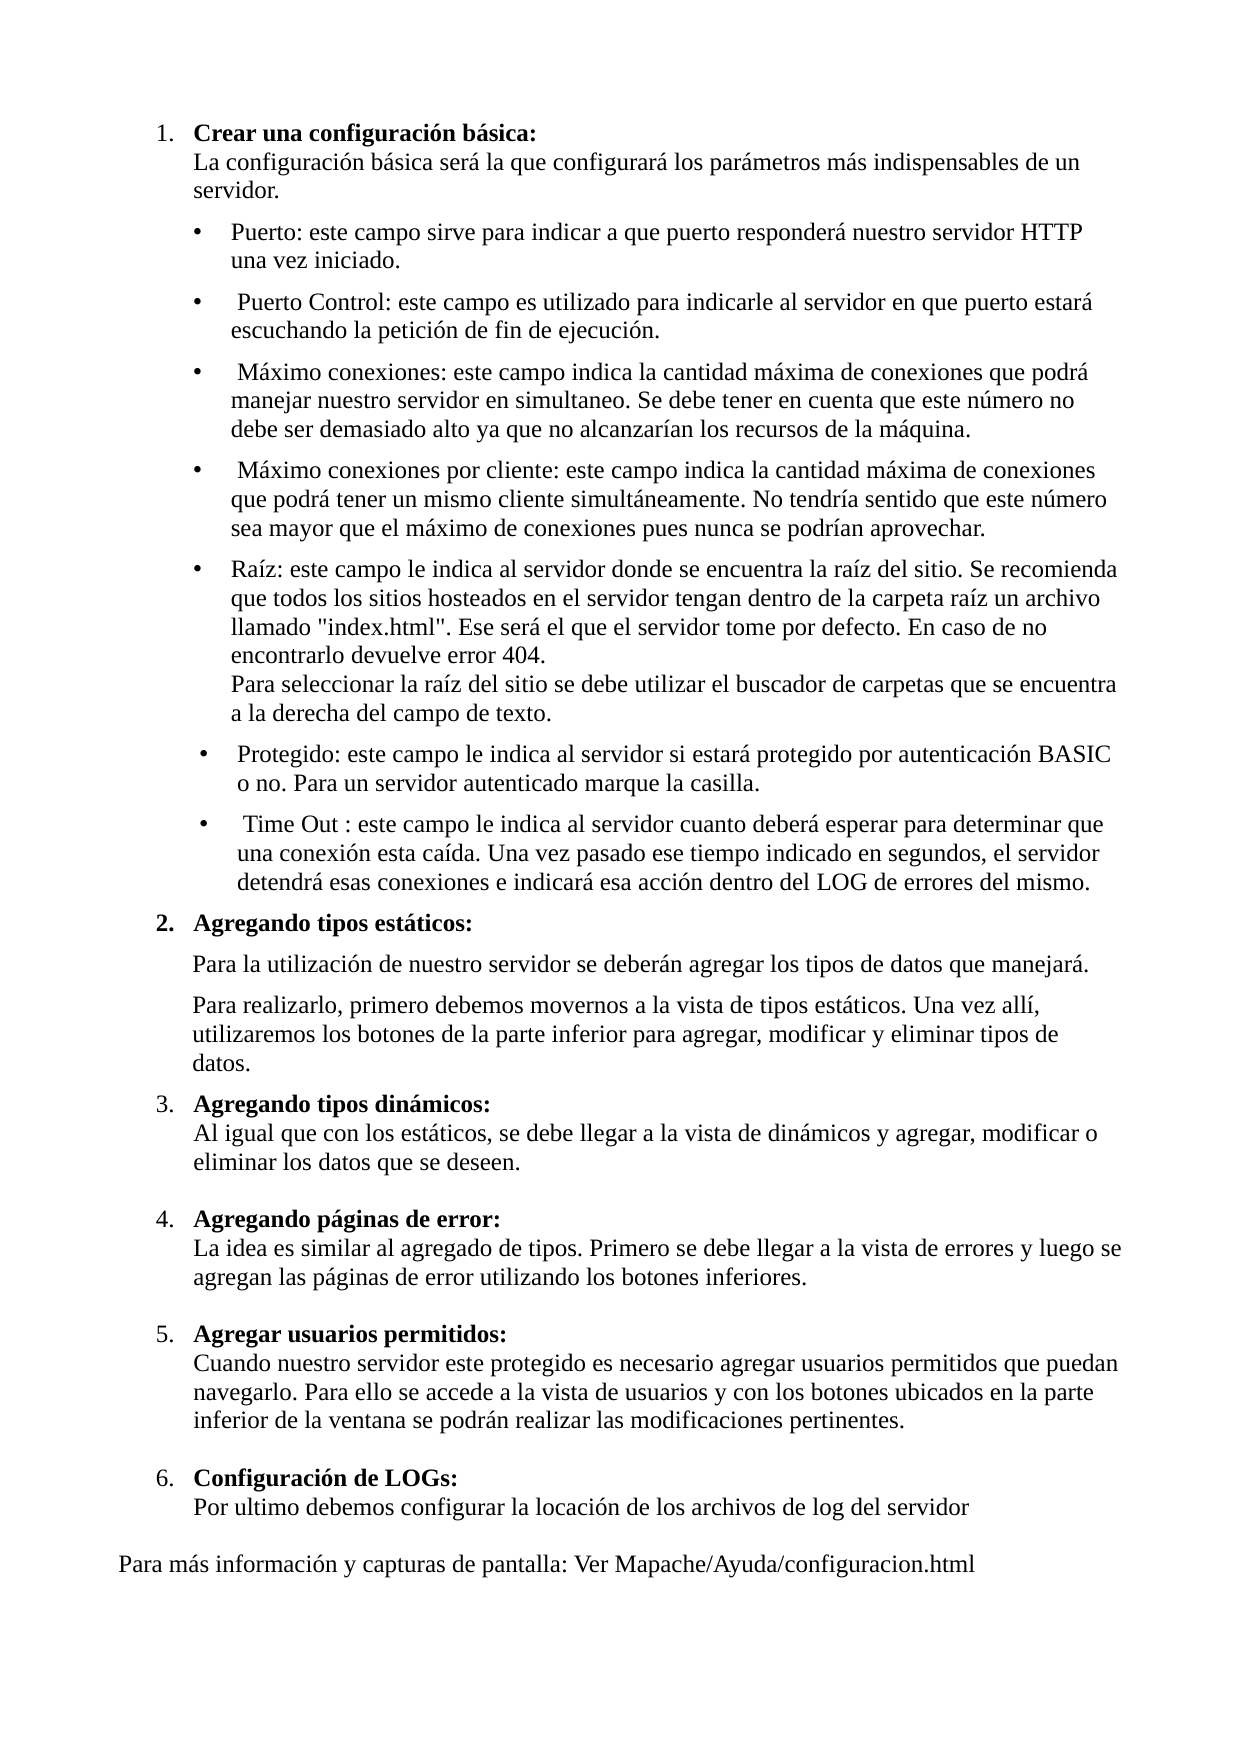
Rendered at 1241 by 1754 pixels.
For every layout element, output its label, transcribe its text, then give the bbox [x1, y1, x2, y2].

list Agregar usuarios permitidos: Cuando nuestro servidor este protegido es necesario agregar usuarios permitidos que puedan navegarlo. Para ello se accede a la vista de usuarios y con los botones ubicados en la parte inferior de la ventana se podrán realizar las modificaciones pertinentes. [156, 1319, 1122, 1463]
list Time Out : este campo le indica al servidor cuanto deberá esperar para determinar que una conexión esta caída. Una vez pasado ese tiempo indicado en segundos, el servidor detendrá esas conexiones e indicará esa acción dentro del LOG de errores del mismo. [199, 809, 1122, 896]
list Configuración de LOGs: Por ultimo debemos configurar la locación de los archivos de log del servidor [156, 1463, 1122, 1521]
list Máximo conexiones por cliente: este campo indica la cantidad máxima de conexiones que podrá tener un mismo cliente simultáneamente. No tendría sentido que este número sea mayor que el máximo de conexiones pues nunca se podrían aprovechar. [193, 456, 1122, 542]
list Máximo conexiones: este campo indica la cantidad máxima de conexiones que podrá manejar nuestro servidor en simultaneo. Se debe tener en cuenta que este número no debe ser demasiado alto ya que no alcanzarían los recursos de la máquina. [193, 357, 1122, 443]
text Para la utilización de nuestro servidor se deberán agregar los tipos de datos que manejará. [118, 949, 1122, 978]
list Agregando tipos dinámicos: Al igual que con los estáticos, se debe llegar a la vista de dinámicos y agregar, modificar o eliminar los datos que se deseen. [156, 1089, 1122, 1176]
text Para realizarlo, primero debemos movernos a la vista de tipos estáticos. Una vez allí, utilizaremos los botones de la parte inferior para agregar, modificar y eliminar tipos de datos. [118, 991, 1122, 1077]
text Para más información y capturas de pantalla: Ver Mapache/Ayuda/configuracion.html [118, 1549, 1122, 1578]
list Agregando páginas de error: La idea es similar al agregado de tipos. Primero se debe llegar a la vista de errores y luego se agregan las páginas de error utilizando los botones inferiores. [156, 1204, 1122, 1319]
list Puerto Control: este campo es utilizado para indicarle al servidor en que puerto estará escuchando la petición de fin de ejecución. [193, 287, 1122, 344]
list Crear una configuración básica: La configuración básica será la que configurará los parámetros más indispensables de un servidor. [156, 118, 1122, 204]
list Agregando tipos estáticos: [156, 908, 1122, 937]
list Protegido: este campo le indica al servidor si estará protegido por autenticación BASIC o no. Para un servidor autenticado marque la casilla. [199, 739, 1122, 797]
list Raíz: este campo le indica al servidor donde se encuentra la raíz del sitio. Se recomienda que todos los sitios hosteados en el servidor tengan dentro de la carpeta raíz un archivo llamado "index.html". Ese será el que el servidor tome por defecto. En caso de no encontrarlo devuelve error 404. Para seleccionar la raíz del sitio se debe utilizar el buscador de carpetas que se encuentra a la derecha del campo de texto. [193, 554, 1122, 727]
list Puerto: este campo sirve para indicar a que puerto responderá nuestro servidor HTTP una vez iniciado. [193, 217, 1122, 274]
